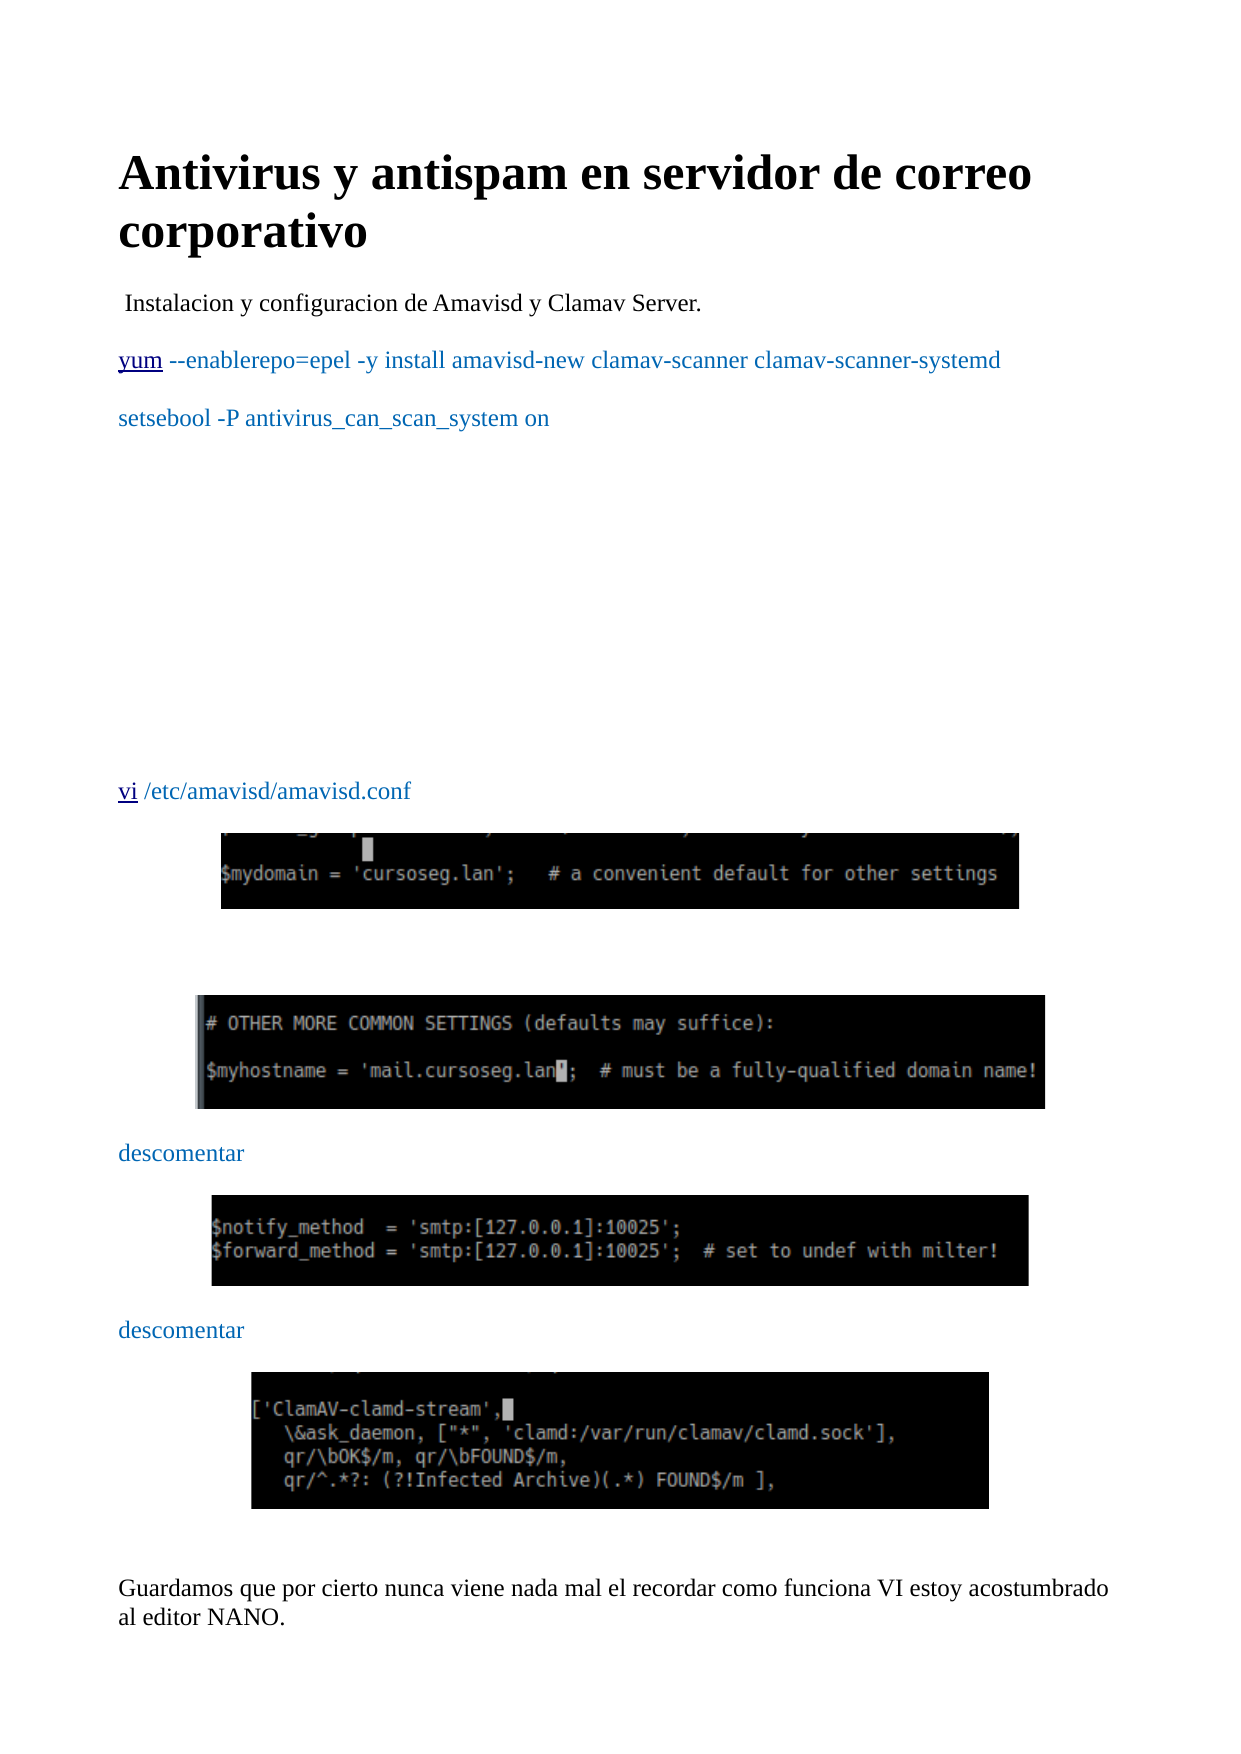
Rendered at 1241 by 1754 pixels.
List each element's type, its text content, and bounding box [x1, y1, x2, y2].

text yum --enablerepo=epel -y install amavisd-new clamav-scanner clamav-scanner-systemd [118, 345, 1122, 374]
picture [221, 833, 1020, 909]
picture [211, 1195, 1029, 1286]
text vi /etc/amavisd/amavisd.conf [118, 776, 1122, 805]
picture [251, 1372, 989, 1509]
text descomentar [118, 1138, 1122, 1167]
text setsebool -P antivirus_can_scan_system on [118, 403, 1122, 431]
text Instalacion y configuracion de Amavisd y Clamav Server. [118, 288, 1122, 316]
picture [195, 995, 1045, 1109]
text Guardamos que por cierto nunca viene nada mal el recordar como funciona VI estoy acostumbrado al editor NANO. [118, 1573, 1122, 1631]
text descomentar [118, 1315, 1122, 1343]
